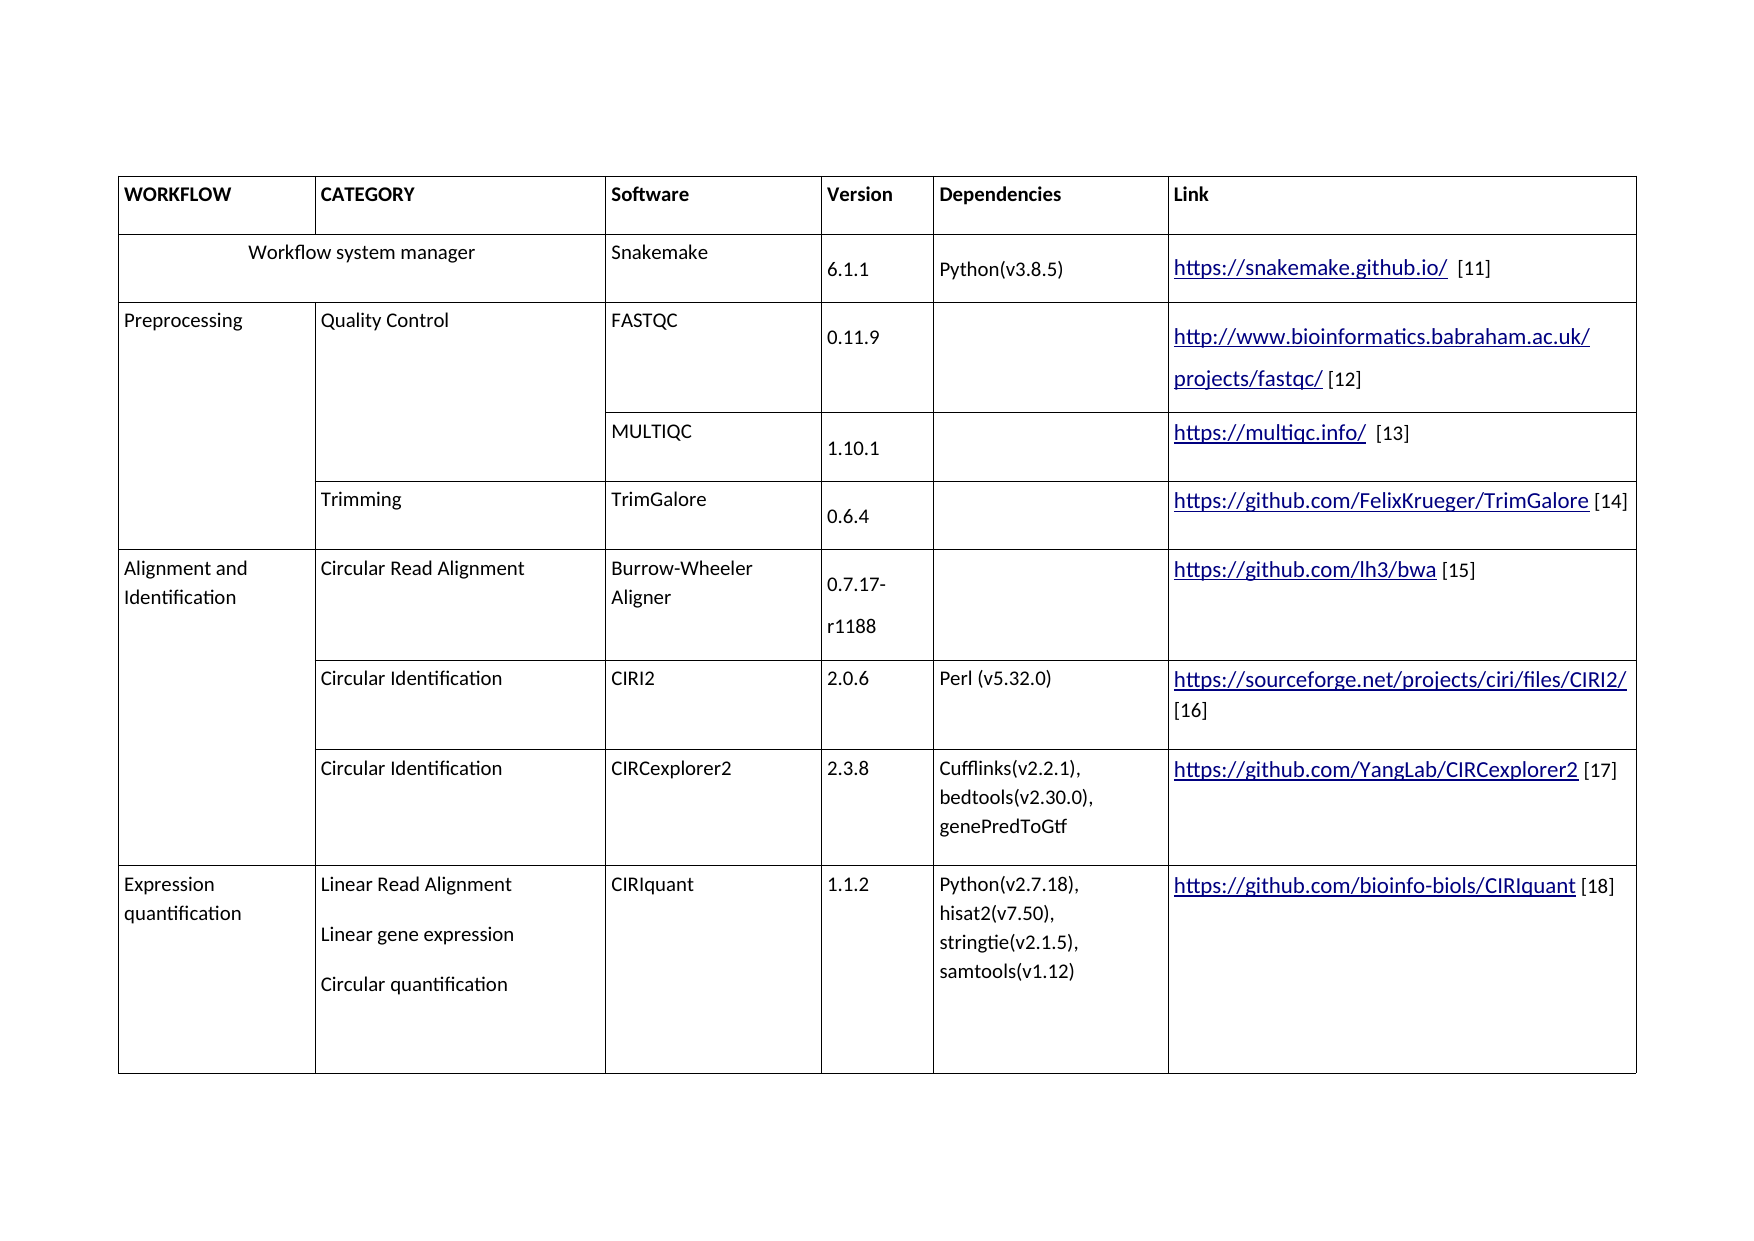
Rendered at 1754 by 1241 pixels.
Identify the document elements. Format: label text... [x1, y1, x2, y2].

table_cell Circular Read Alignment [316, 550, 605, 659]
table_cell Perl (v5.32.0) [934, 661, 1168, 749]
table_cell CIRIquant [606, 866, 821, 1073]
table_cell 0.6.4 [822, 482, 933, 549]
table_cell FASTQC [606, 303, 821, 412]
table_cell Snakemake [606, 235, 821, 302]
table_cell Alignment and Identification [119, 550, 315, 865]
table_header CATEGORY [316, 177, 605, 233]
table_cell https://github.com/lh3/bwa [15]⁠ [1169, 550, 1636, 659]
table_cell https://snakemake.github.io/ [11]⁠ [1169, 235, 1636, 302]
table_cell Trimming [316, 482, 605, 549]
table_cell MULTIQC [606, 413, 821, 481]
table_cell TrimGalore [606, 482, 821, 549]
table_cell https://github.com/YangLab/CIRCexplorer2 [17]⁠ [1169, 750, 1636, 865]
table_cell 2.3.8 [822, 750, 933, 865]
table_header Dependencies [934, 177, 1168, 233]
table_cell https://github.com/FelixKrueger/TrimGalore [14]⁠ [1169, 482, 1636, 549]
table_cell [934, 482, 1168, 549]
table_cell [934, 550, 1168, 659]
table_cell Preprocessing [119, 303, 315, 549]
table_cell 1.1.2 [822, 866, 933, 1073]
table_header Software [606, 177, 821, 233]
table_cell https://sourceforge.net/projects/ciri/files/CIRI2/ [16]⁠ [1169, 661, 1636, 749]
table_cell [934, 303, 1168, 412]
table_cell https://multiqc.info/ [13]⁠ [1169, 413, 1636, 481]
table_cell 1.10.1 [822, 413, 933, 481]
table_cell Circular Identification [316, 750, 605, 865]
table_cell CIRCexplorer2 [606, 750, 821, 865]
table_cell Cufflinks(v2.2.1), bedtools(v2.30.0), genePredToGtf [934, 750, 1168, 865]
table_cell [934, 413, 1168, 481]
table_cell 6.1.1 [822, 235, 933, 302]
table_cell Circular Identification [316, 661, 605, 749]
table_header Version [822, 177, 933, 233]
table_header WORKFLOW [119, 177, 315, 233]
table_cell 2.0.6 [822, 661, 933, 749]
table_cell 0.11.9 [822, 303, 933, 412]
table_cell Expression quantification [119, 866, 315, 1073]
table_cell http://www.bioinformatics.babraham.ac.uk/projects/fastqc/ [12]⁠ [1169, 303, 1636, 412]
table_cell 0.7.17-r1188 [822, 550, 933, 659]
table_cell Quality Control [316, 303, 605, 481]
table_cell CIRI2 [606, 661, 821, 749]
table_cell Linear Read Alignment Linear gene expression Circular quantification [316, 866, 605, 1073]
table_cell Burrow-Wheeler Aligner [606, 550, 821, 659]
table_cell Python(v2.7.18), hisat2(v7.50), stringtie(v2.1.5), samtools(v1.12) [934, 866, 1168, 1073]
table_cell Python(v3.8.5) [934, 235, 1168, 302]
table_cell https://github.com/bioinfo-biols/CIRIquant [18]⁠ [1169, 866, 1636, 1073]
table_cell Workflow system manager [119, 235, 605, 302]
table_header Link [1169, 177, 1636, 233]
